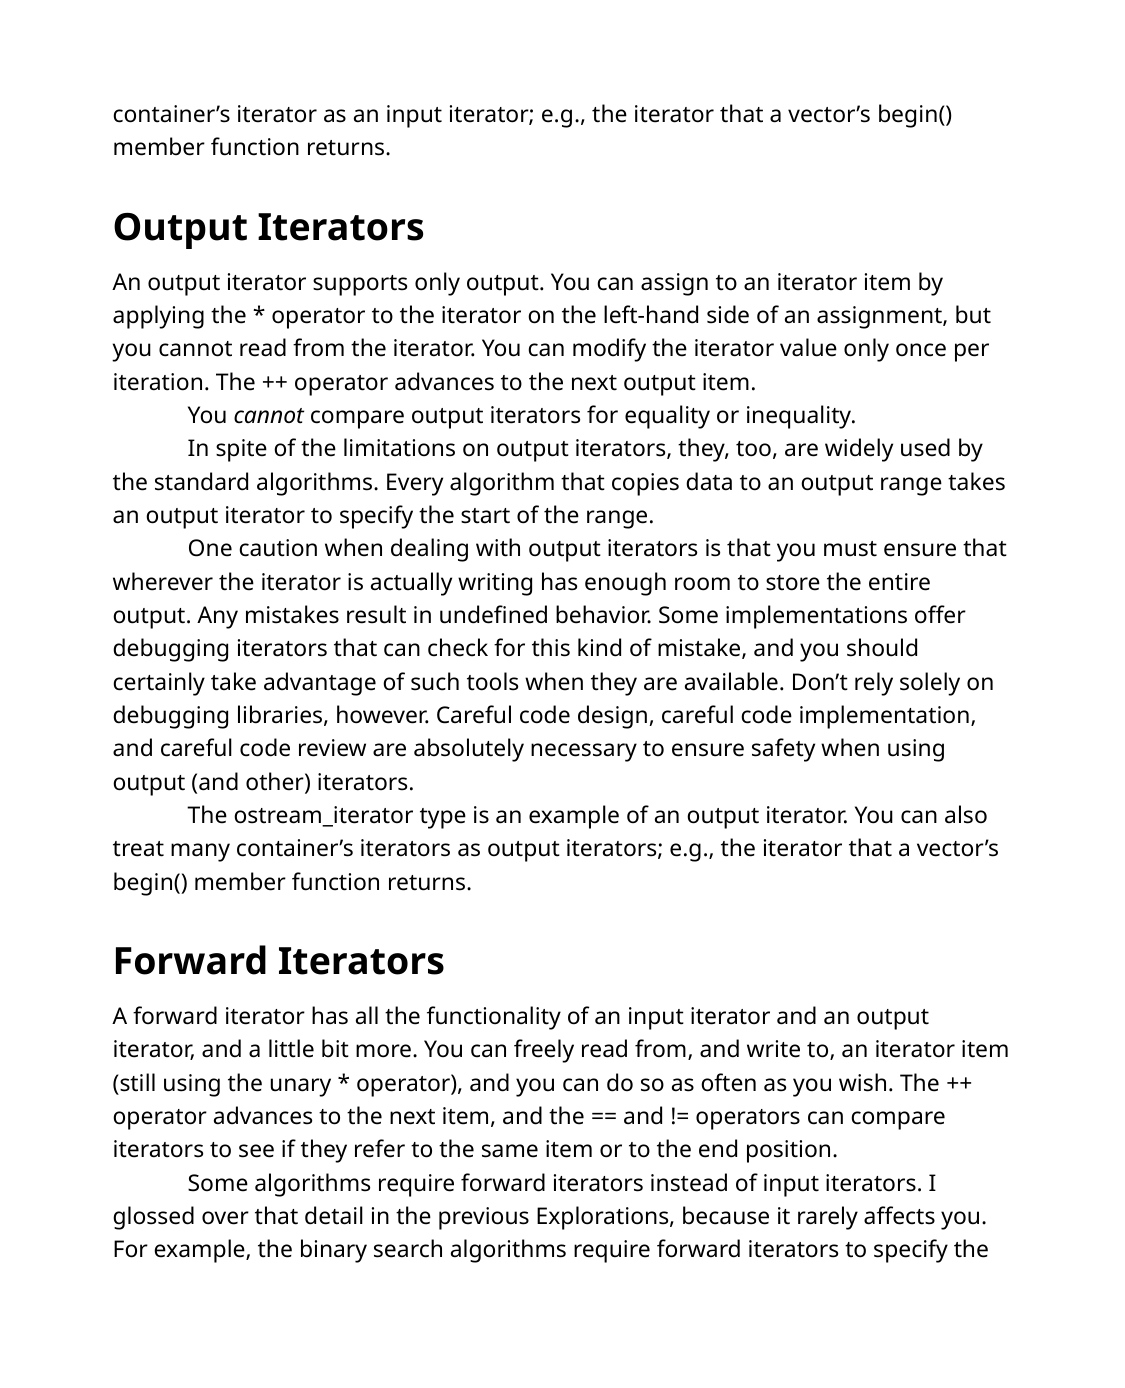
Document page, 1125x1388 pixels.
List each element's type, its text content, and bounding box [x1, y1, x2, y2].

text In spite of the limitations on output iterators, they, too, are widely used by the standard algorithms. Every algorithm that copies data to an output range takes an output iterator to specify the start of the range. [112, 430, 1012, 530]
text You cannot compare output iterators for equality or inequality. [112, 397, 1012, 430]
text One caution when dealing with output iterators is that you must ensure that wherever the iterator is actually writing has enough room to store the entire output. Any mistakes result in undefined behavior. Some implementations offer debugging iterators that can check for this kind of mistake, and you should certainly take advantage of such tools when they are available. Don’t rely solely on debugging libraries, however. Careful code design, careful code implementation, and careful code review are absolutely necessary to ensure safety when using output (and other) iterators. [112, 530, 1012, 797]
text container’s iterator as an input iterator; e.g., the iterator that a vector’s begin() member function returns. [112, 96, 1012, 163]
text A forward iterator has all the functionality of an input iterator and an output iterator, and a little bit more. You can freely read from, and write to, an iterator item (still using the unary * operator), and you can do so as often as you wish. The ++ operator advances to the next item, and the == and != operators can compare iterators to see if they refer to the same item or to the end position. [112, 998, 1012, 1165]
subtitle Forward Iterators [112, 934, 1012, 986]
text The ostream_iterator type is an example of an output iterator. You can also treat many container’s iterators as output iterators; e.g., the iterator that a vector’s begin() member function returns. [112, 797, 1012, 897]
subtitle Output Iterators [112, 200, 1012, 251]
text An output iterator supports only output. You can assign to an iterator item by applying the * operator to the iterator on the left-hand side of an assignment, but you cannot read from the iterator. You can modify the iterator value only once per iteration. The ++ operator advances to the next output item. [112, 264, 1012, 397]
text Some algorithms require forward iterators instead of input iterators. I glossed over that detail in the previous Explorations, because it rarely affects you. For example, the binary search algorithms require forward iterators to specify the [112, 1165, 1012, 1265]
